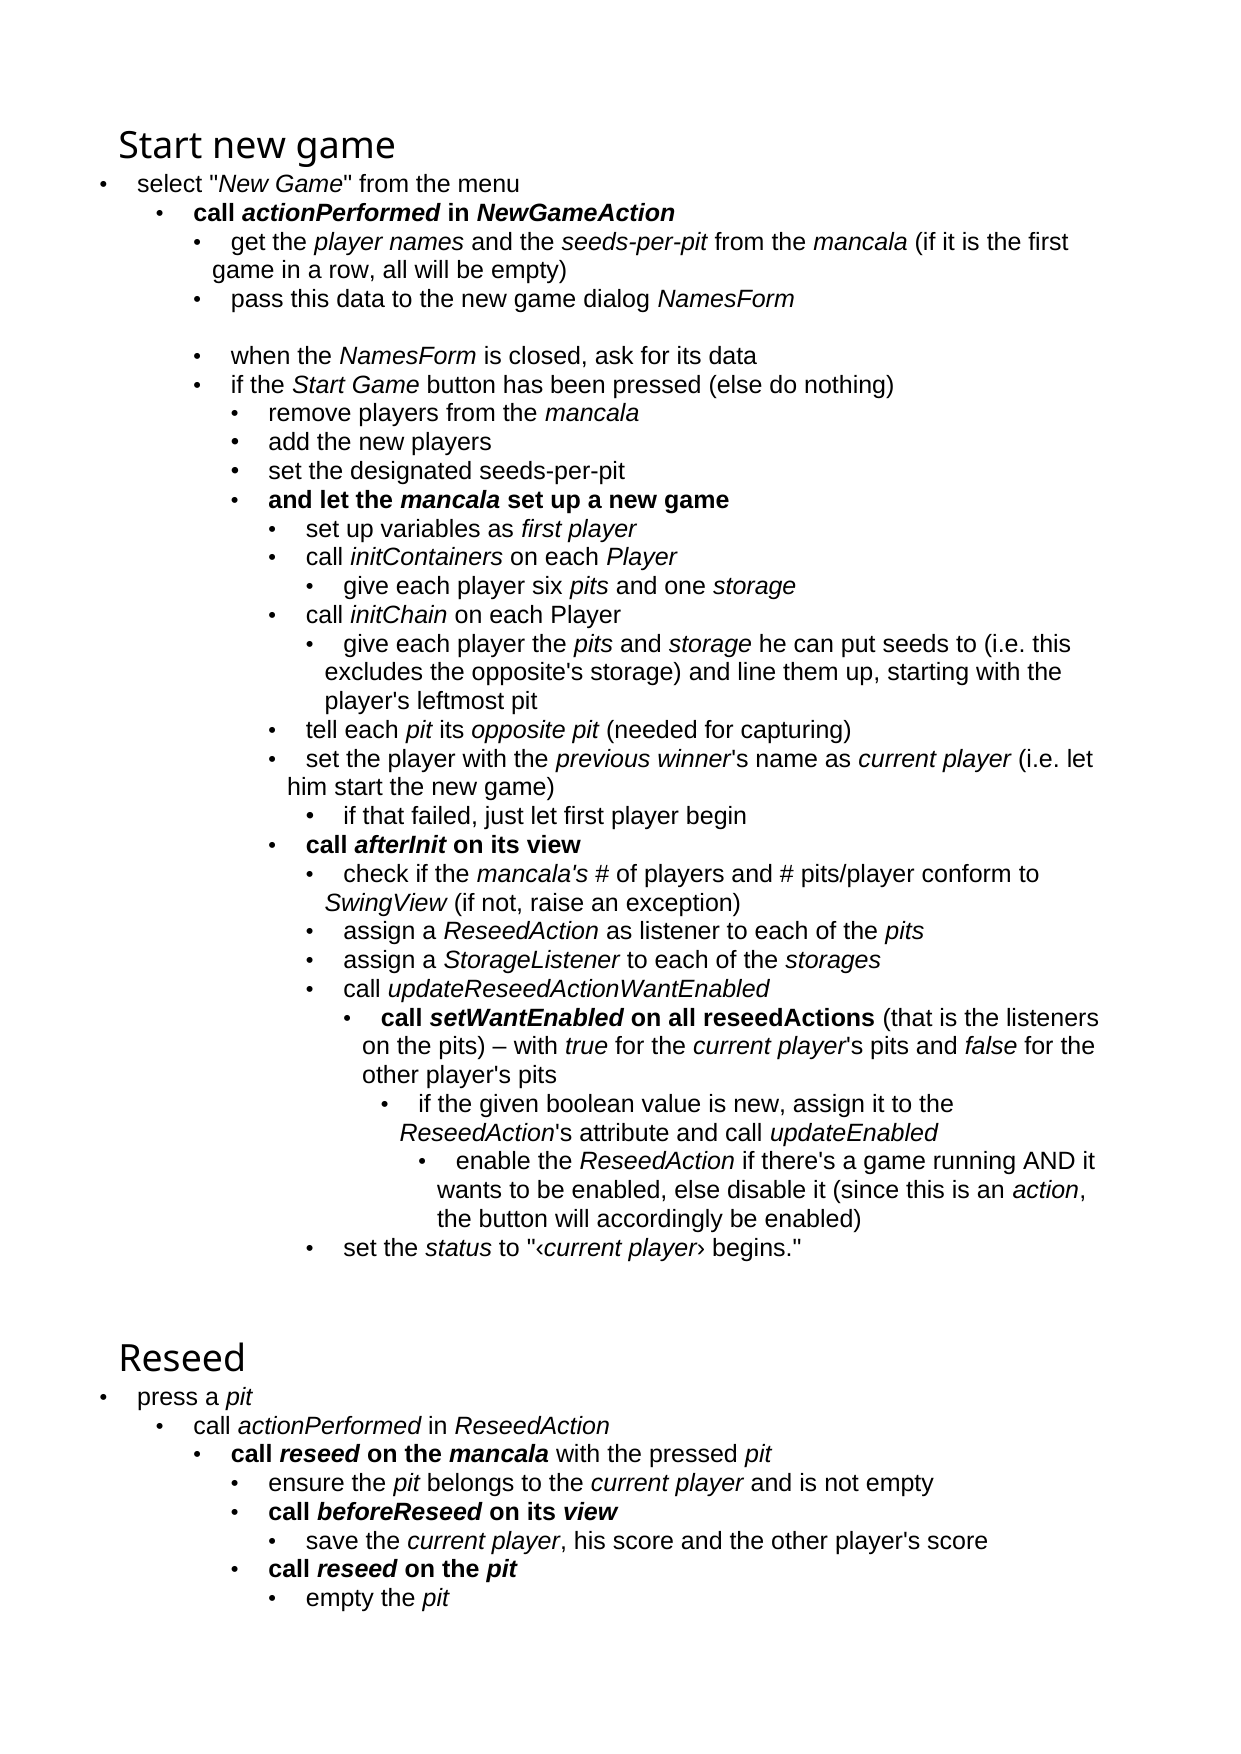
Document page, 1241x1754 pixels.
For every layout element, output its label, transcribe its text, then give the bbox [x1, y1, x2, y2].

list add the new players [212, 427, 1122, 456]
list call reseed on the mancala with the pressed pit [193, 1439, 1122, 1468]
list call afterInit on its view [249, 830, 1122, 859]
list call beforeReseed on its view [231, 1497, 1122, 1526]
list call initContainers on each Player [249, 542, 1122, 571]
list call reseed on the pit [231, 1554, 1122, 1583]
list if the given boolean value is new, assign it to the ReseedAction's attribute and call updateEnabled [362, 1089, 1122, 1146]
list press a pit [99, 1382, 1122, 1411]
list call updateReseedActionWantEnabled [287, 974, 1122, 1002]
list set up variables as first player [249, 514, 1122, 542]
list call actionPerformed in NewGameAction [156, 198, 1122, 227]
list if the Start Game button has been pressed (else do nothing) [174, 370, 1122, 398]
list and let the mancala set up a new game [212, 485, 1122, 514]
list tell each pit its opposite pit (needed for capturing) [249, 715, 1122, 744]
list set the designated seeds-per-pit [212, 456, 1122, 485]
list set the status to "‹current player› begins." [287, 1232, 1122, 1261]
list enable the ReseedAction if there's a game running AND it wants to be enabled, else disable it (since this is an action, the button will accordingly be enabled) [399, 1146, 1122, 1232]
list give each player six pits and one storage [287, 571, 1122, 600]
list empty the pit [268, 1583, 1122, 1612]
list give each player the pits and storage he can put seeds to (i.e. this excludes the opposite's storage) and line them up, starting with the player's leftmost pit [287, 629, 1122, 715]
list save the current player, his score and the other player's score [268, 1526, 1122, 1554]
list check if the mancala's # of players and # pits/player conform to SwingView (if not, raise an exception) [287, 859, 1122, 916]
list set the player with the previous winner's name as current player (i.e. let him start the new game) [249, 744, 1122, 801]
list call actionPerformed in ReseedAction [156, 1411, 1122, 1439]
list remove players from the mancala [212, 398, 1122, 427]
list get the player names and the seeds-per-pit from the mancala (if it is the first game in a row, all will be empty) [193, 227, 1122, 284]
list select "New Game" from the menu [99, 169, 1122, 198]
list assign a ReseedAction as listener to each of the pits [287, 916, 1122, 945]
list assign a StorageListener to each of the storages [287, 945, 1122, 974]
list pass this data to the new game dialog NamesForm [193, 284, 1122, 313]
list call setWantEnabled on all reseedActions (that is the listeners on the pits) – with true for the current player's pits and false for the other player's pits [324, 1002, 1122, 1089]
text Start new game [118, 118, 1122, 169]
list ensure the pit belongs to the current player and is not empty [231, 1468, 1122, 1497]
text Reseed [118, 1331, 1122, 1382]
list when the NamesForm is closed, ask for its data [174, 341, 1122, 370]
list call initChain on each Player [249, 600, 1122, 629]
list if that failed, just let first player begin [287, 801, 1122, 830]
